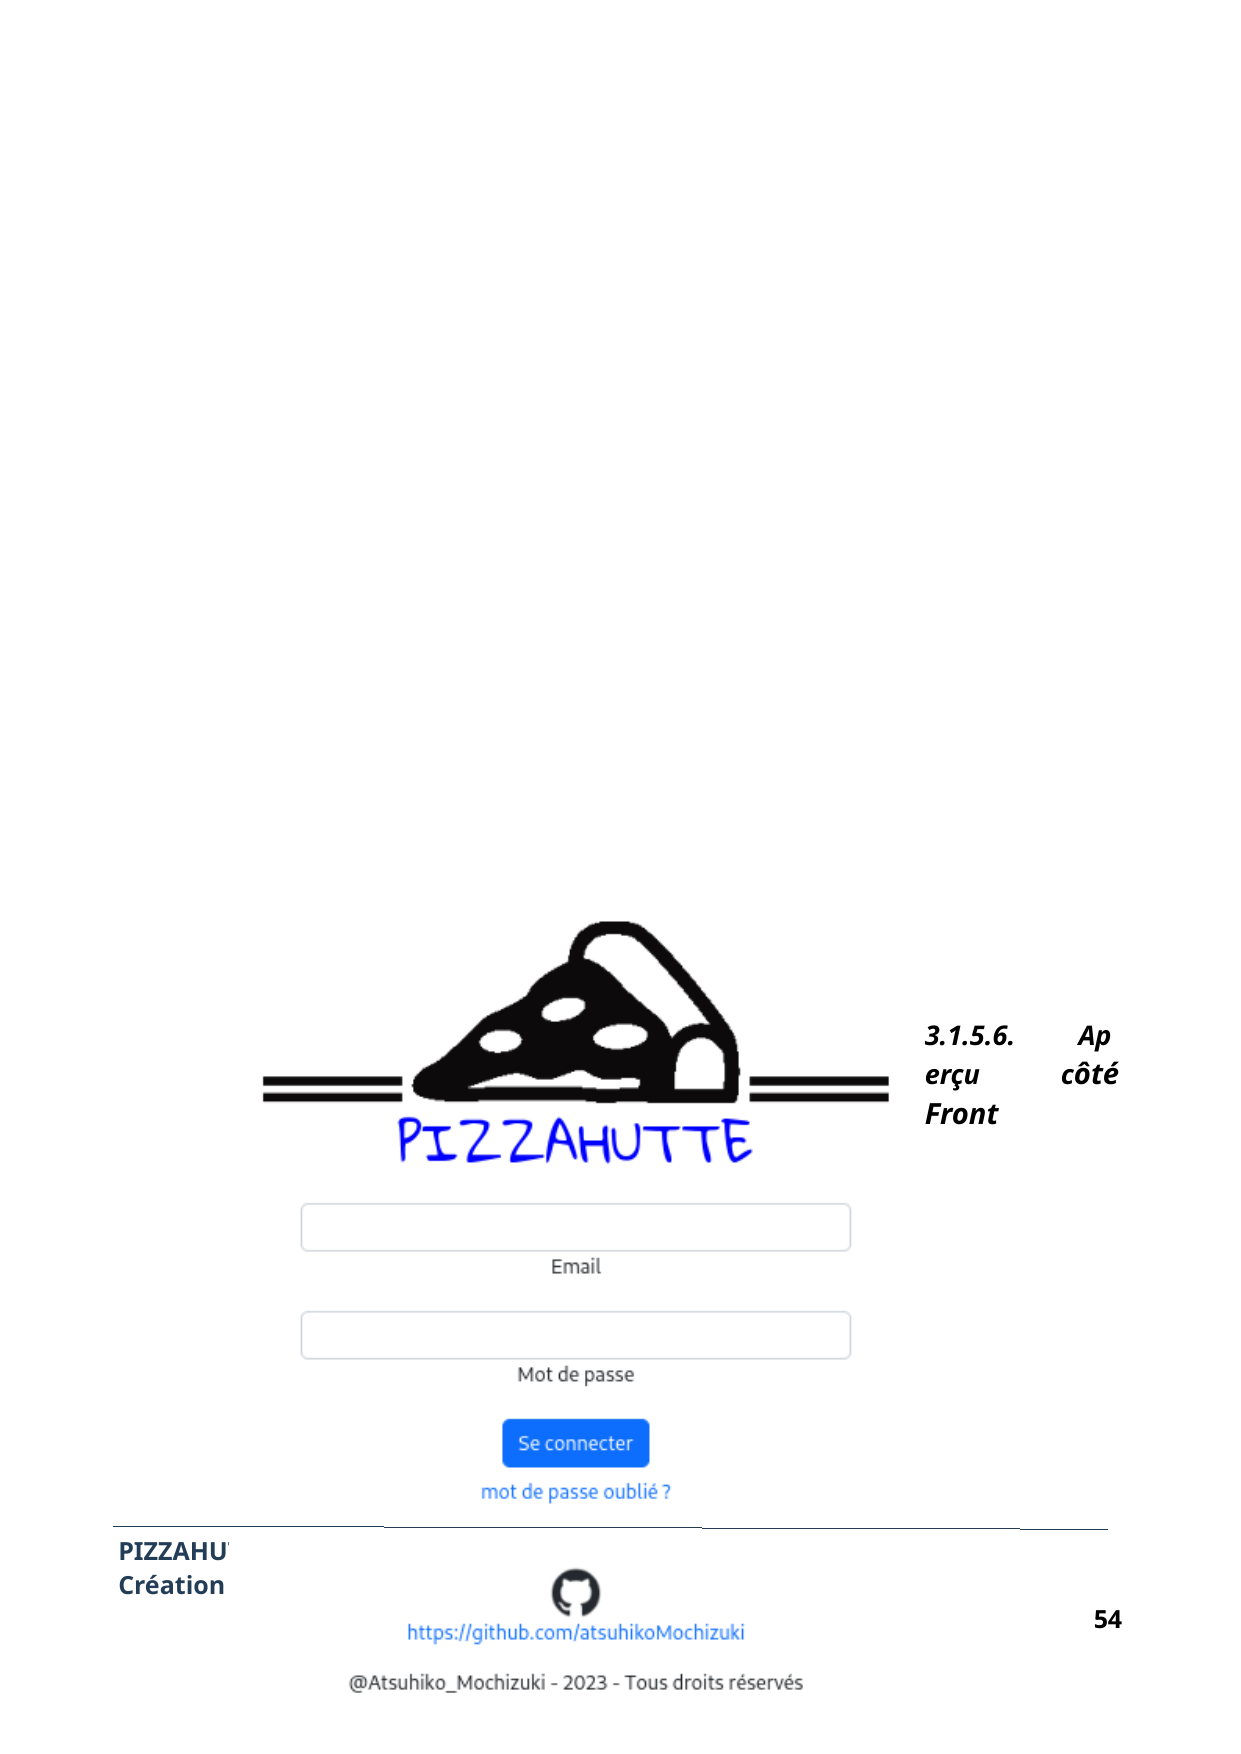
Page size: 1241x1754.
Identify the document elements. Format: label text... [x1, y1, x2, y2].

picture [229, 915, 925, 1754]
subtitle [118, 1016, 229, 1133]
subtitle Aperçu côté Front [925, 1016, 1122, 1133]
